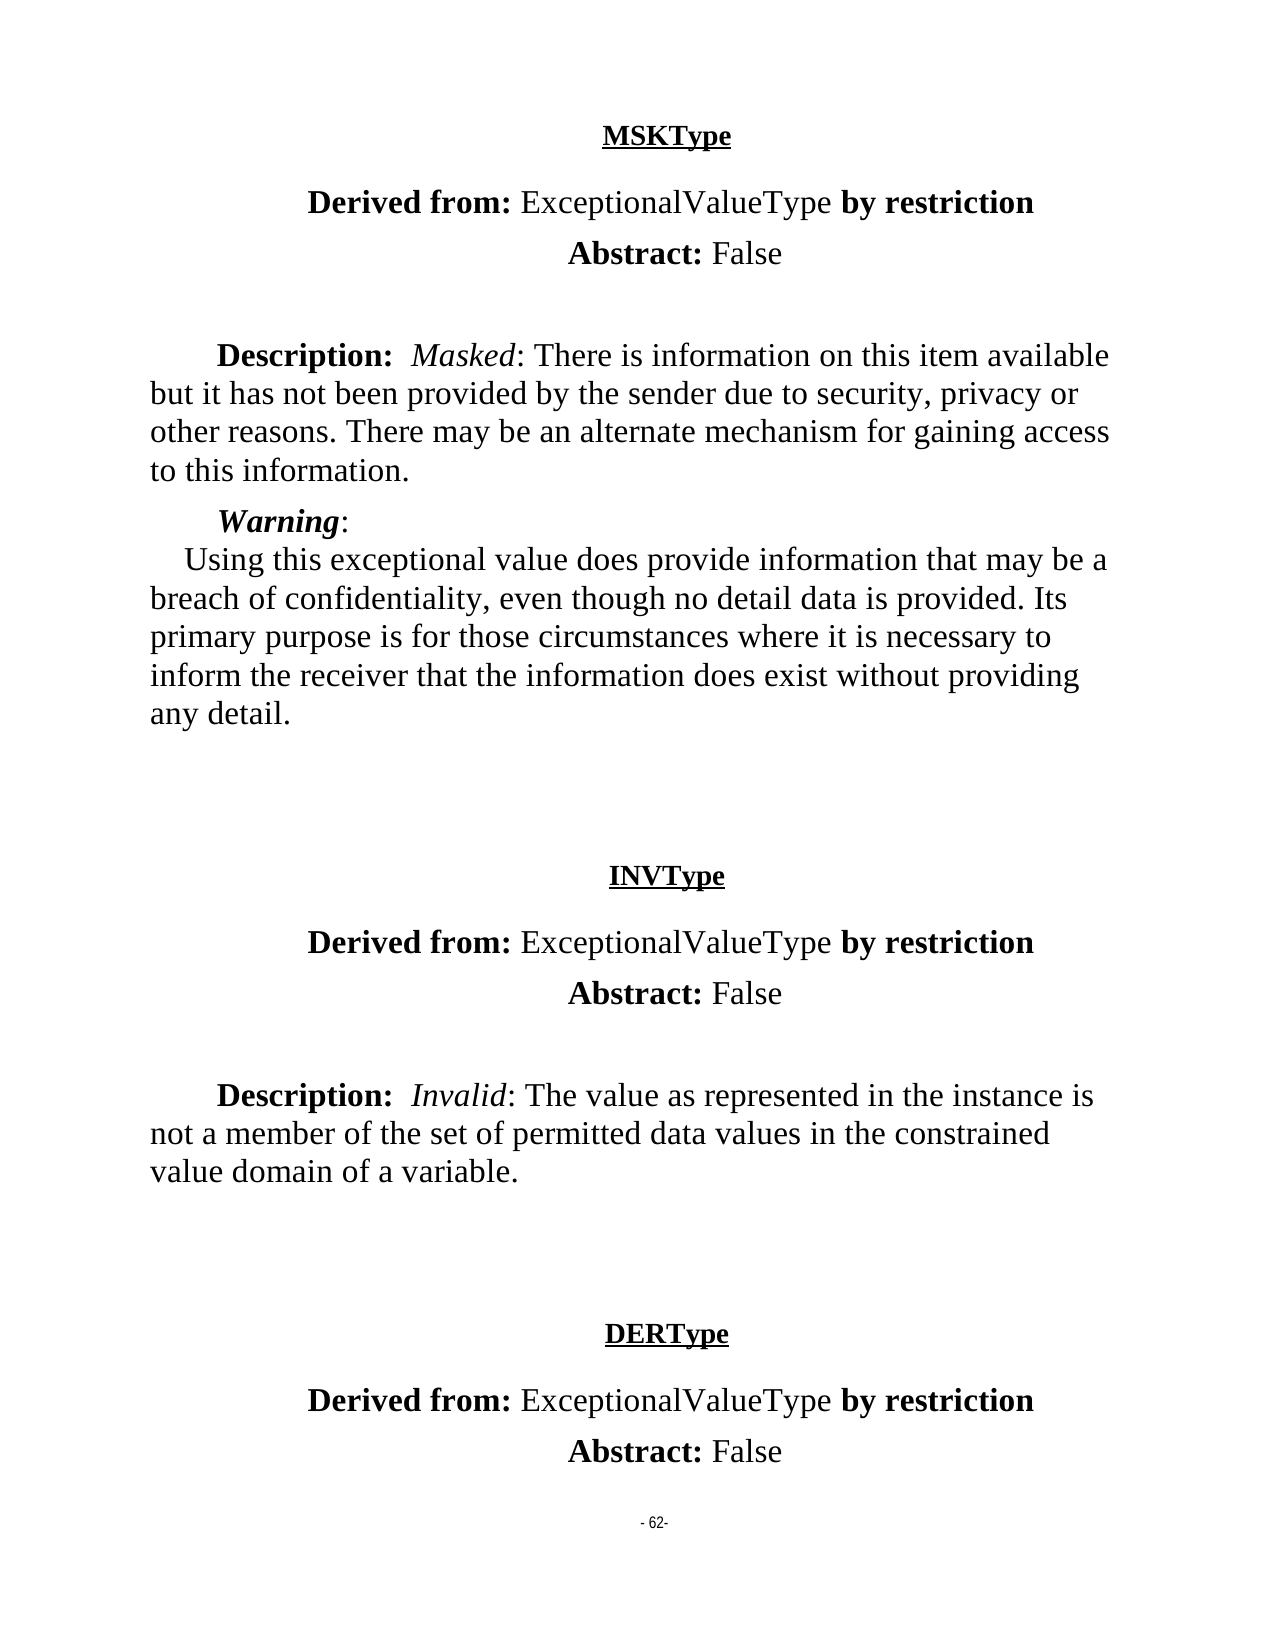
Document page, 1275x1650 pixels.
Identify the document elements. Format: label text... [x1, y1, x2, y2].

text Abstract: False [150, 1431, 1125, 1469]
text Warning: Using this exceptional value does provide information that may be a breach of confidentiality, even though no detail data is provided. Its primary purpose is for those circumstances where it is necessary to inform the receiver that the information does exist without providing any detail. [150, 501, 1125, 731]
text DERType [150, 1317, 1125, 1350]
text Description: Invalid: The value as represented in the instance is not a member of the set of permitted data values in the constrained value domain of a variable. [150, 1074, 1125, 1190]
text Abstract: False [150, 973, 1125, 1011]
text Derived from: ExceptionalValueType by restriction [150, 922, 1125, 960]
text MSKType [150, 118, 1125, 152]
text INVType [150, 858, 1125, 892]
text Derived from: ExceptionalValueType by restriction [150, 1380, 1125, 1419]
text Abstract: False [150, 233, 1125, 271]
text Description: Masked: There is information on this item available but it has not been provided by the sender due to security, privacy or other reasons. There may be an alternate mechanism for gaining access to this information. [150, 334, 1125, 488]
text Derived from: ExceptionalValueType by restriction [150, 182, 1125, 220]
